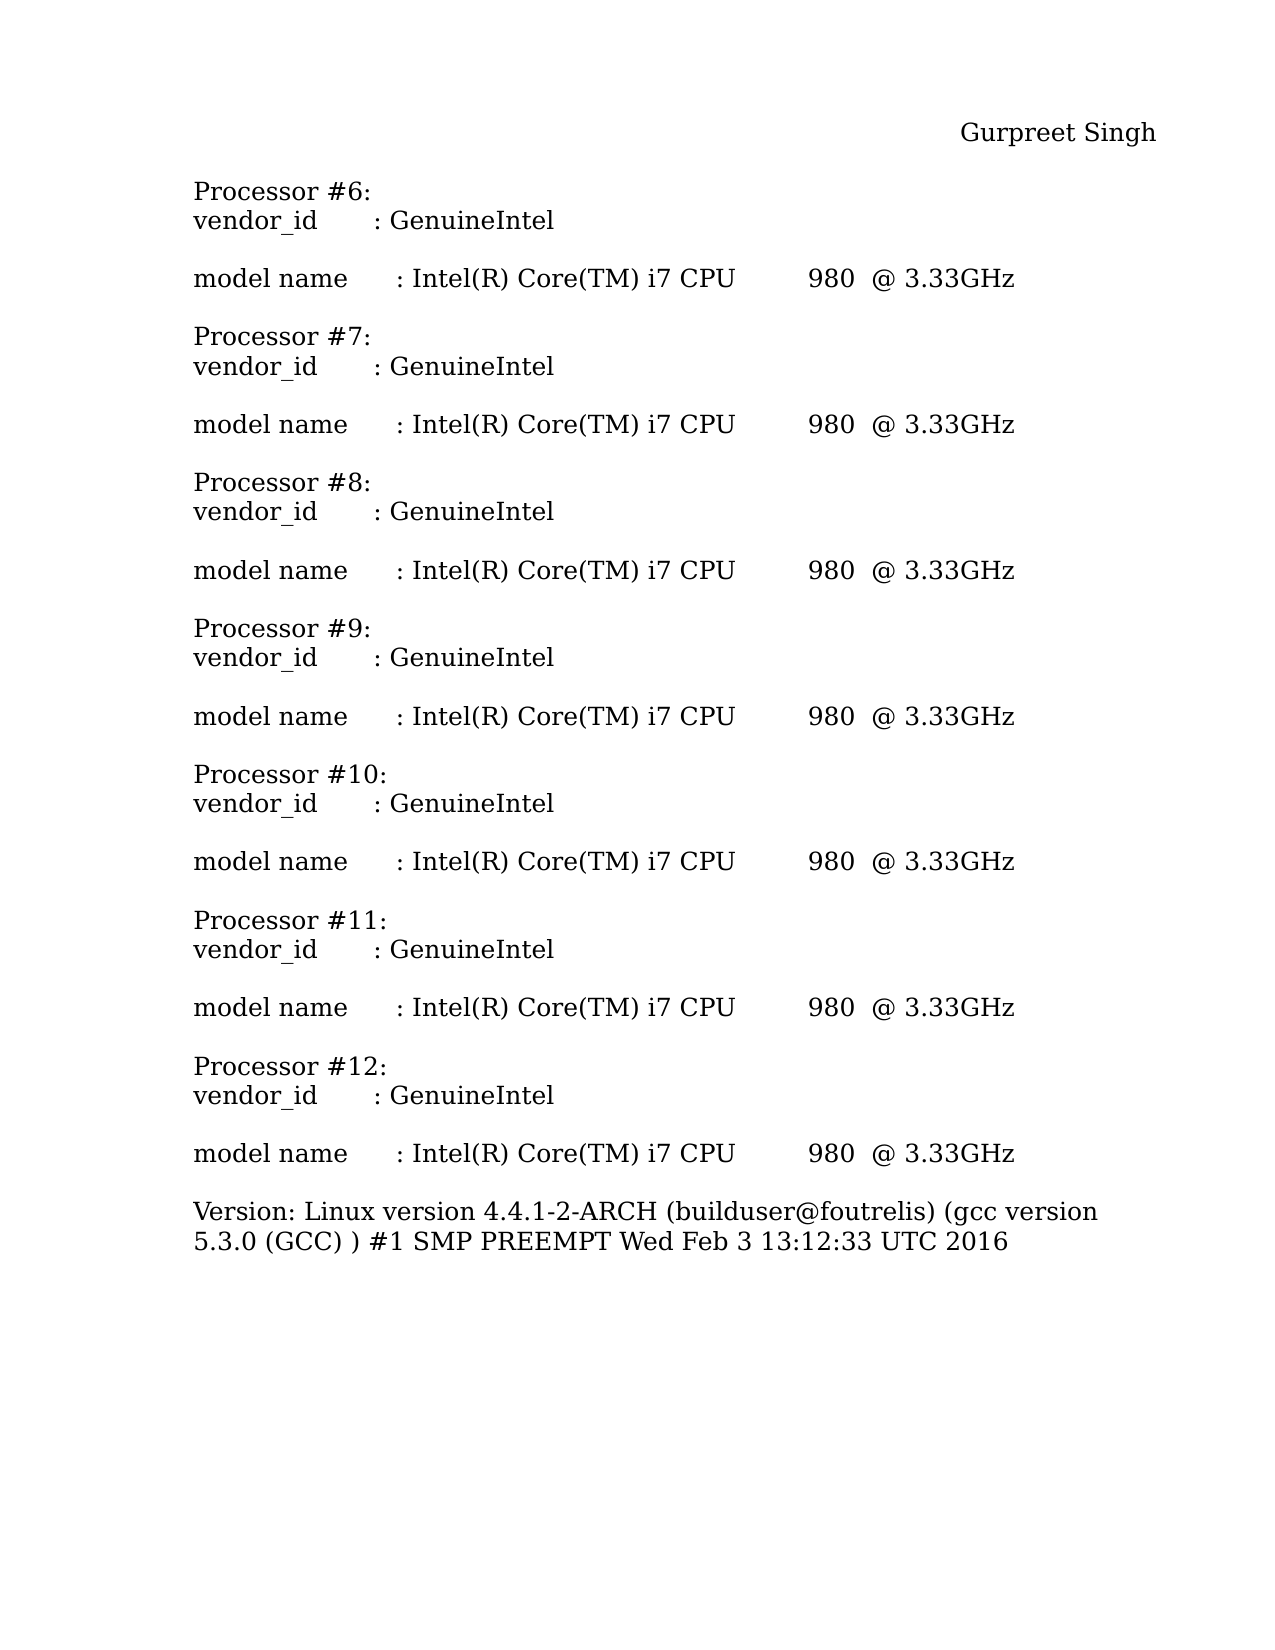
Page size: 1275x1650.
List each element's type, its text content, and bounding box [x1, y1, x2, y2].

list Processor #12: [156, 1052, 1157, 1081]
list Processor #6: [156, 177, 1157, 206]
list model name : Intel(R) Core(TM) i7 CPU 980 @ 3.33GHz [156, 264, 1157, 293]
list Processor #9: [156, 614, 1157, 643]
list model name : Intel(R) Core(TM) i7 CPU 980 @ 3.33GHz [156, 993, 1157, 1023]
list Processor #8: [156, 468, 1157, 498]
list model name : Intel(R) Core(TM) i7 CPU 980 @ 3.33GHz [156, 556, 1157, 585]
list vendor_id : GenuineIntel [156, 352, 1157, 381]
list model name : Intel(R) Core(TM) i7 CPU 980 @ 3.33GHz [156, 1139, 1157, 1168]
list vendor_id : GenuineIntel [156, 1081, 1157, 1110]
list Processor #10: [156, 760, 1157, 789]
list vendor_id : GenuineIntel [156, 206, 1157, 235]
list Processor #11: [156, 906, 1157, 935]
list Version: Linux version 4.4.1-2-ARCH (builduser@foutrelis) (gcc version 5.3.0 (GCC) ) #1 SMP PREEMPT Wed Feb 3 13:12:33 UTC 2016 [156, 1198, 1157, 1256]
list vendor_id : GenuineIntel [156, 935, 1157, 964]
list vendor_id : GenuineIntel [156, 643, 1157, 673]
list model name : Intel(R) Core(TM) i7 CPU 980 @ 3.33GHz [156, 410, 1157, 439]
list model name : Intel(R) Core(TM) i7 CPU 980 @ 3.33GHz [156, 702, 1157, 731]
list vendor_id : GenuineIntel [156, 789, 1157, 818]
list Processor #7: [156, 323, 1157, 352]
list vendor_id : GenuineIntel [156, 498, 1157, 527]
list model name : Intel(R) Core(TM) i7 CPU 980 @ 3.33GHz [156, 848, 1157, 877]
